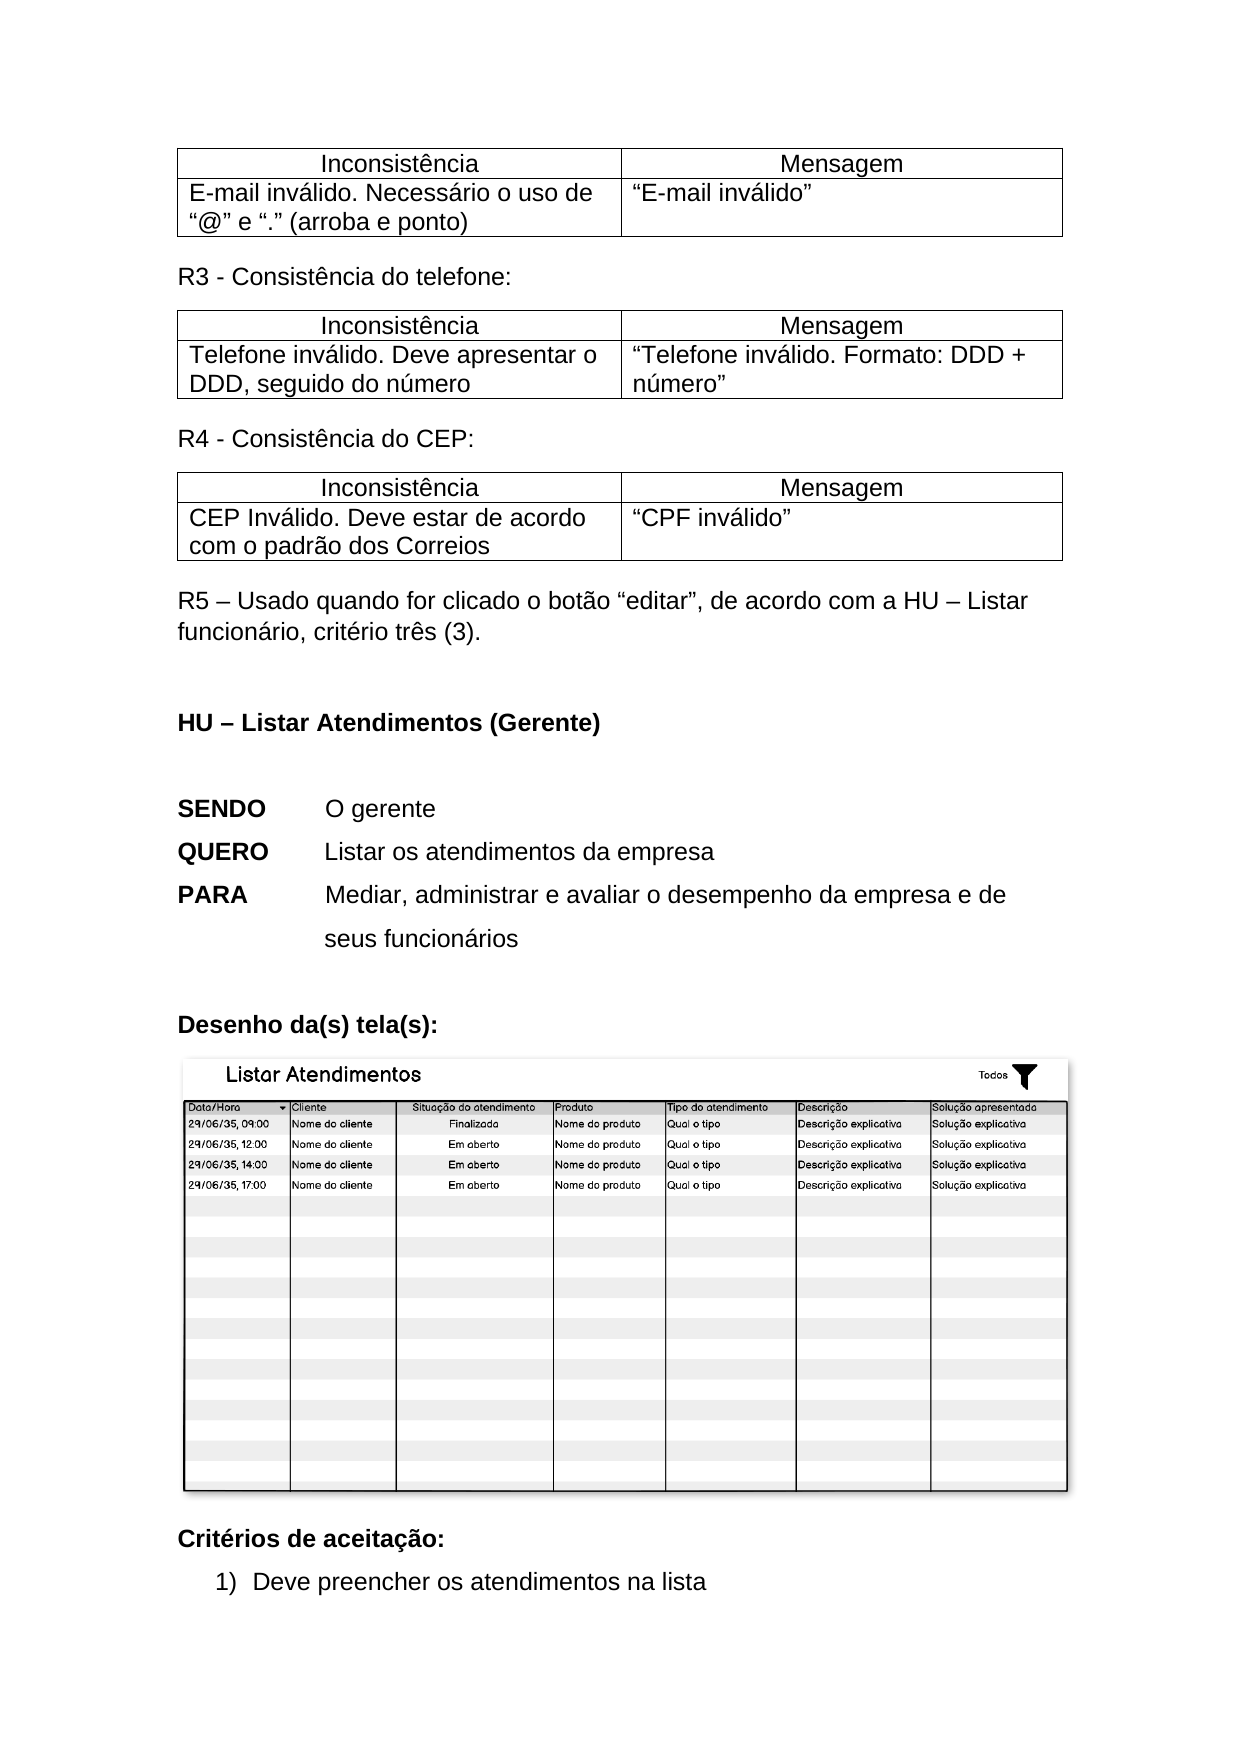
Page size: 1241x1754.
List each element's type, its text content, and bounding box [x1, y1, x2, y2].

text R4 - Consistência do CEP: [177, 424, 1063, 453]
table_cell Telefone inválido. Deve apresentar o DDD, seguido do número [178, 341, 621, 398]
text R3 - Consistência do telefone: [177, 262, 1063, 291]
table_cell “E-mail inválido” [622, 179, 1062, 236]
list Deve preencher os atendimentos na lista [215, 1567, 1063, 1596]
text Critérios de aceitação: [177, 1524, 1063, 1552]
text Desenho da(s) tela(s): [177, 1010, 1063, 1039]
table_cell “CPF inválido” [622, 503, 1062, 560]
table_header Mensagem [622, 473, 1062, 502]
text PARA Mediar, administrar e avaliar o desempenho da empresa e de seus funcionários [177, 881, 1063, 952]
table_header Mensagem [622, 149, 1062, 177]
text SENDO O gerente [177, 794, 1063, 823]
text QUERO Listar os atendimentos da empresa [177, 837, 1063, 866]
table_cell CEP Inválido. Deve estar de acordo com o padrão dos Correios [178, 503, 621, 560]
table_header Inconsistência [178, 473, 621, 502]
text R5 – Usado quando for clicado o botão “editar”, de acordo com a HU – Listar funcionário, critério três (3). [177, 586, 1063, 646]
table_cell “Telefone inválido. Formato: DDD + número” [622, 341, 1062, 398]
table_header Inconsistência [178, 149, 621, 177]
table_header Inconsistência [178, 311, 621, 339]
text HU – Listar Atendimentos (Gerente) [177, 708, 1063, 737]
table_header Mensagem [622, 311, 1062, 339]
table_cell E-mail inválido. Necessário o uso de “@” e “.” (arroba e ponto) [178, 179, 621, 236]
picture [183, 1059, 1068, 1492]
